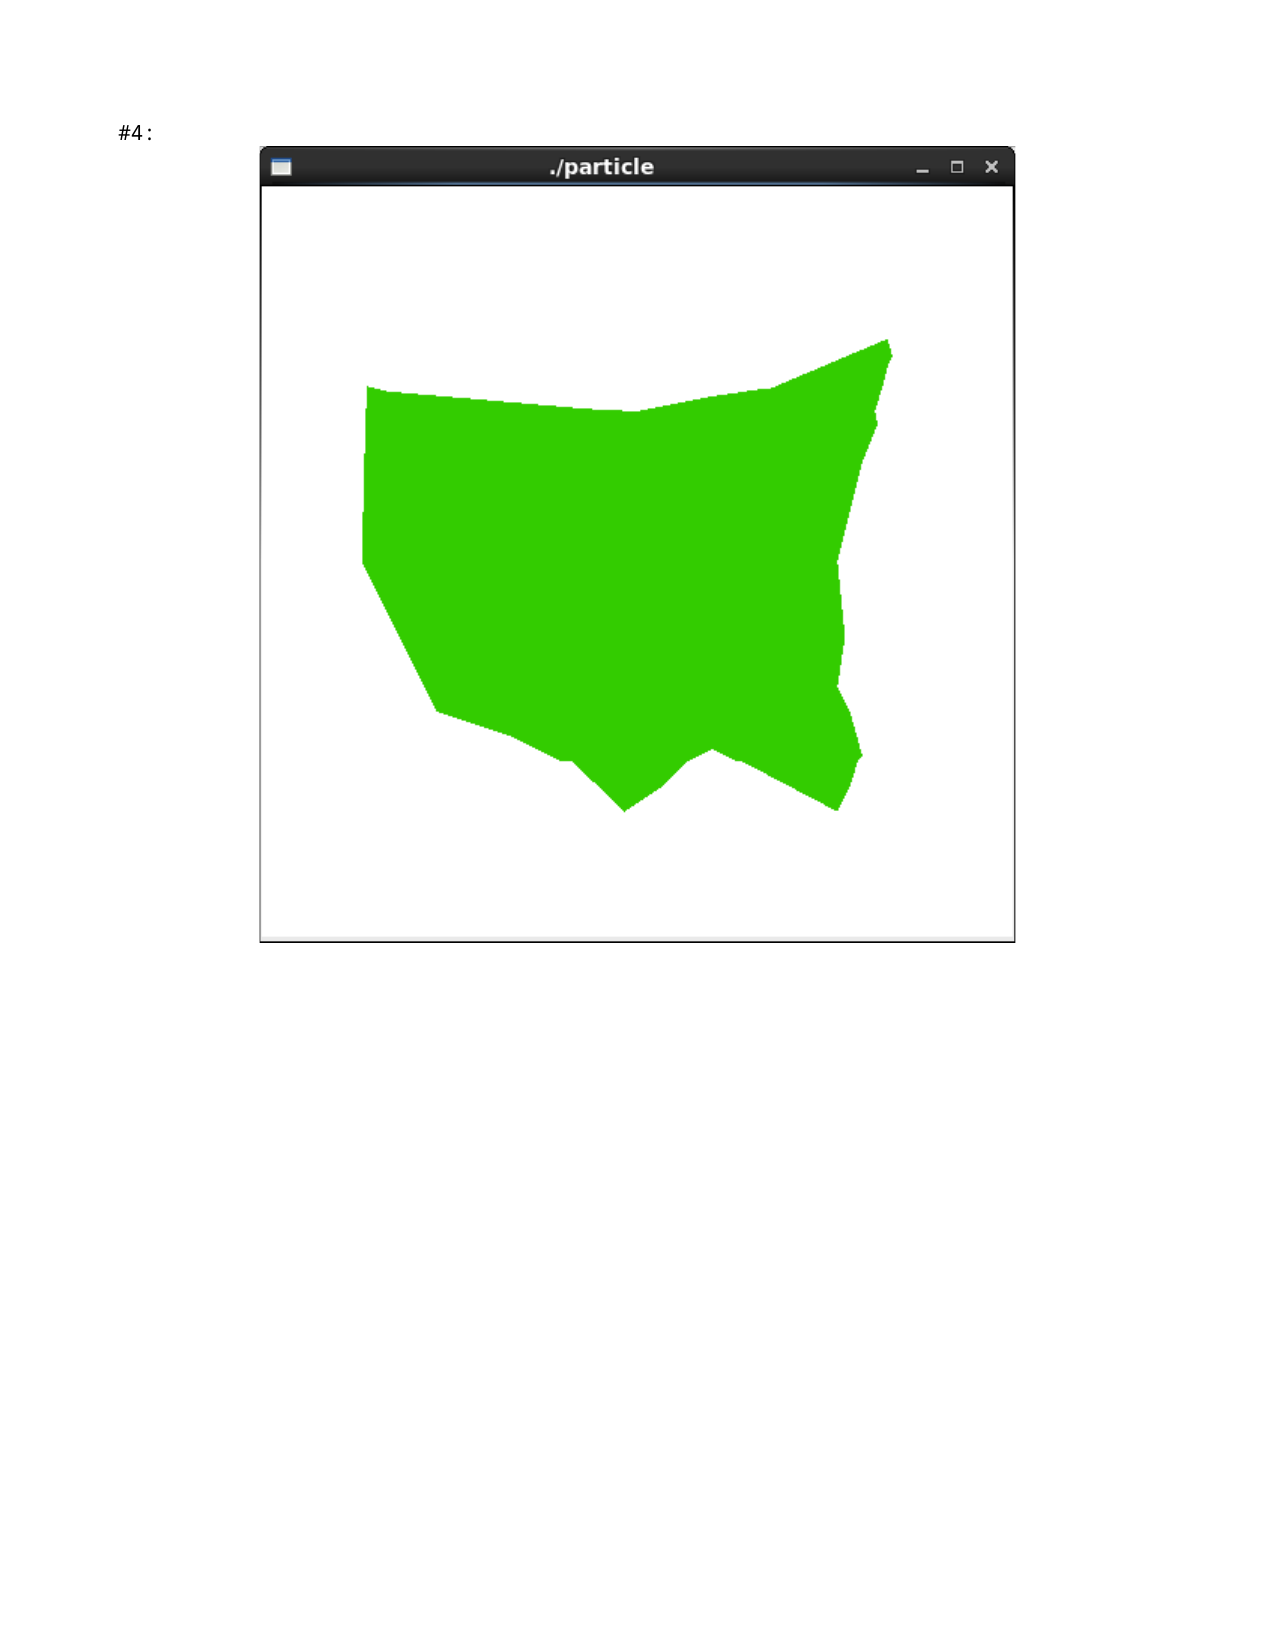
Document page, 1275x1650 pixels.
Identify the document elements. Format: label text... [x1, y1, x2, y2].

text #4: [118, 118, 1157, 147]
picture [259, 146, 1016, 943]
